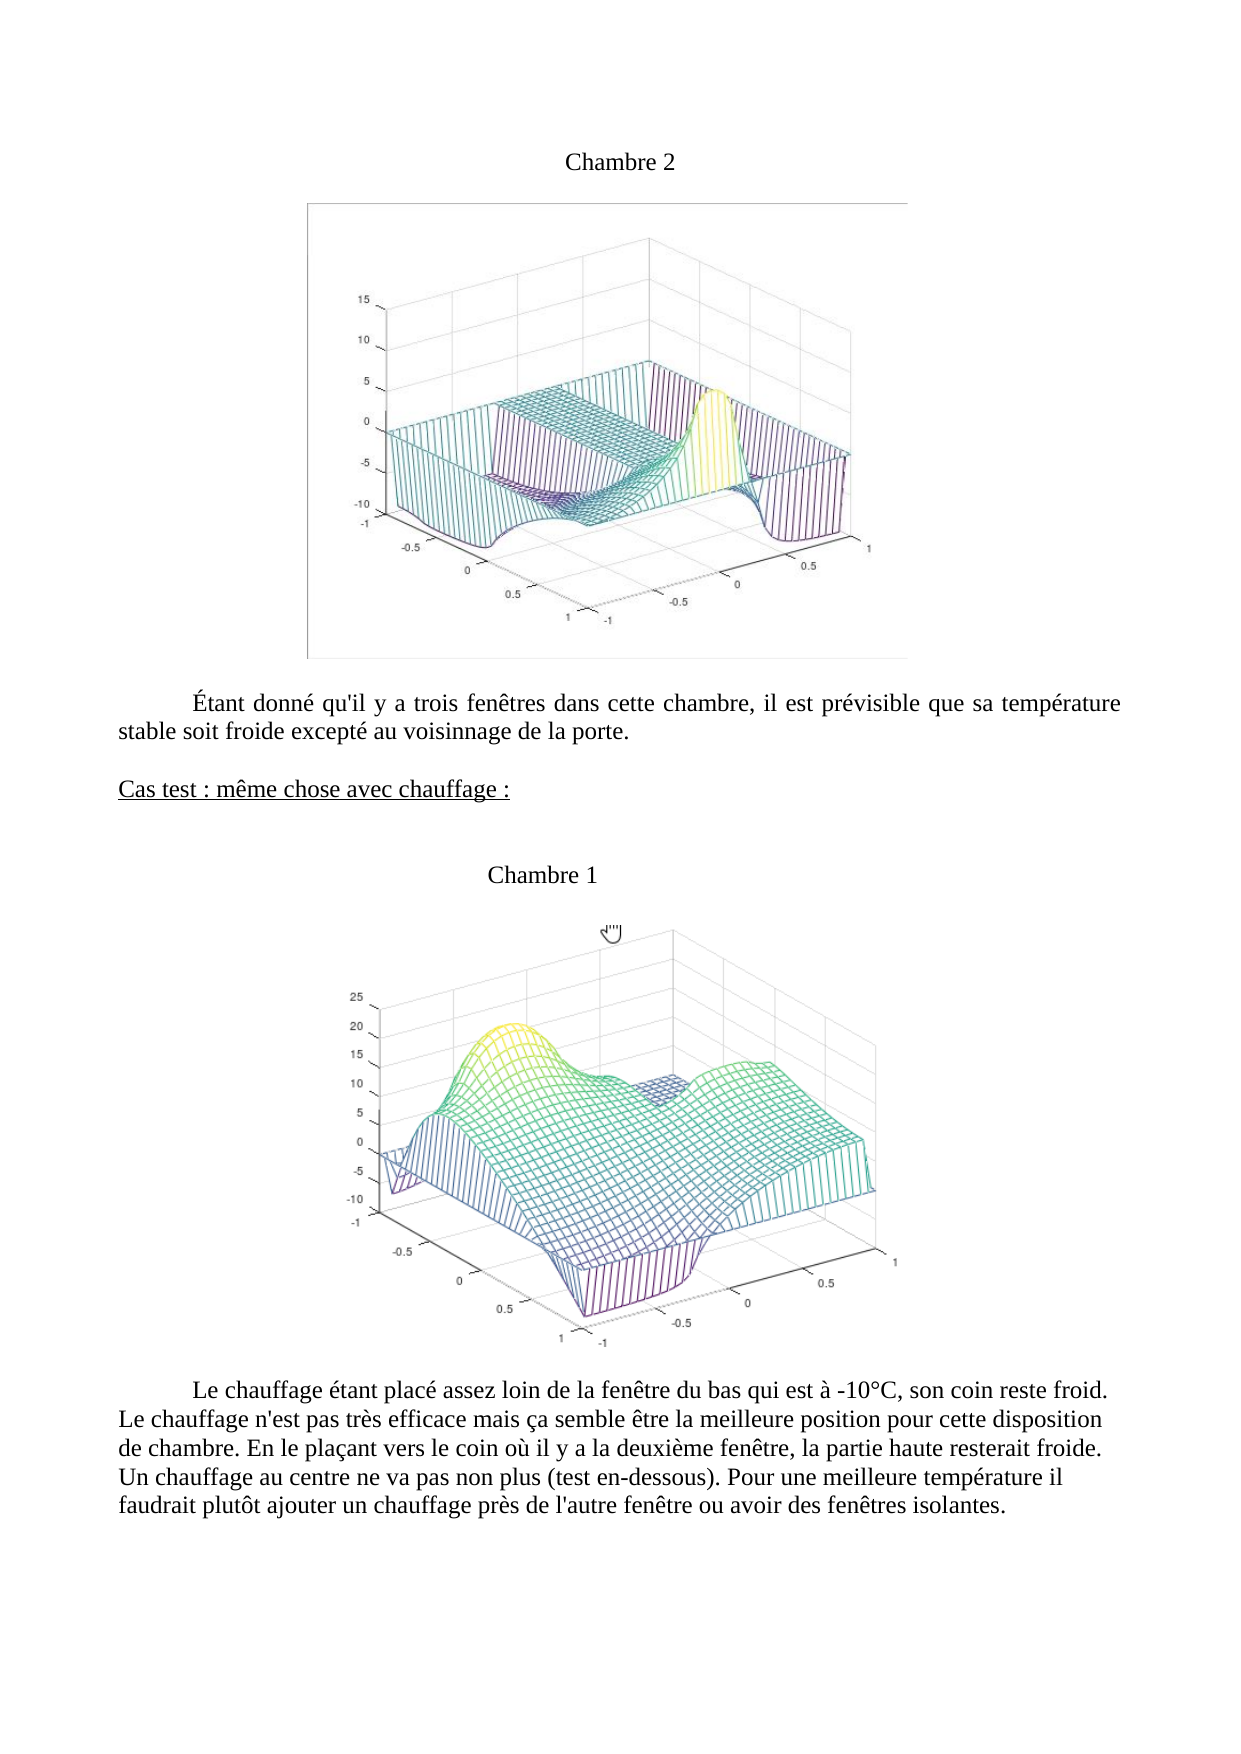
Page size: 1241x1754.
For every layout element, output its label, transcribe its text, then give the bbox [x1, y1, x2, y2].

picture [335, 925, 906, 1347]
picture [306, 203, 908, 659]
text Chambre 1 [118, 860, 1122, 889]
text Le chauffage étant placé assez loin de la fenêtre du bas qui est à -10°C, son coin reste froid. Le chauffage n'est pas très efficace mais ça semble être la meilleure position pour cette disposition de chambre. En le plaçant vers le coin où il y a la deuxième fenêtre, la partie haute resterait froide. Un chauffage au centre ne va pas non plus (test en-dessous). Pour une meilleure température il faudrait plutôt ajouter un chauffage près de l'autre fenêtre ou avoir des fenêtres isolantes. [118, 1376, 1122, 1519]
text Chambre 2 [118, 147, 1122, 176]
text Cas test : même chose avec chauffage : [118, 774, 1122, 803]
text Étant donné qu'il y a trois fenêtres dans cette chambre, il est prévisible que sa température stable soit froide excepté au voisinnage de la porte. [118, 688, 1122, 745]
